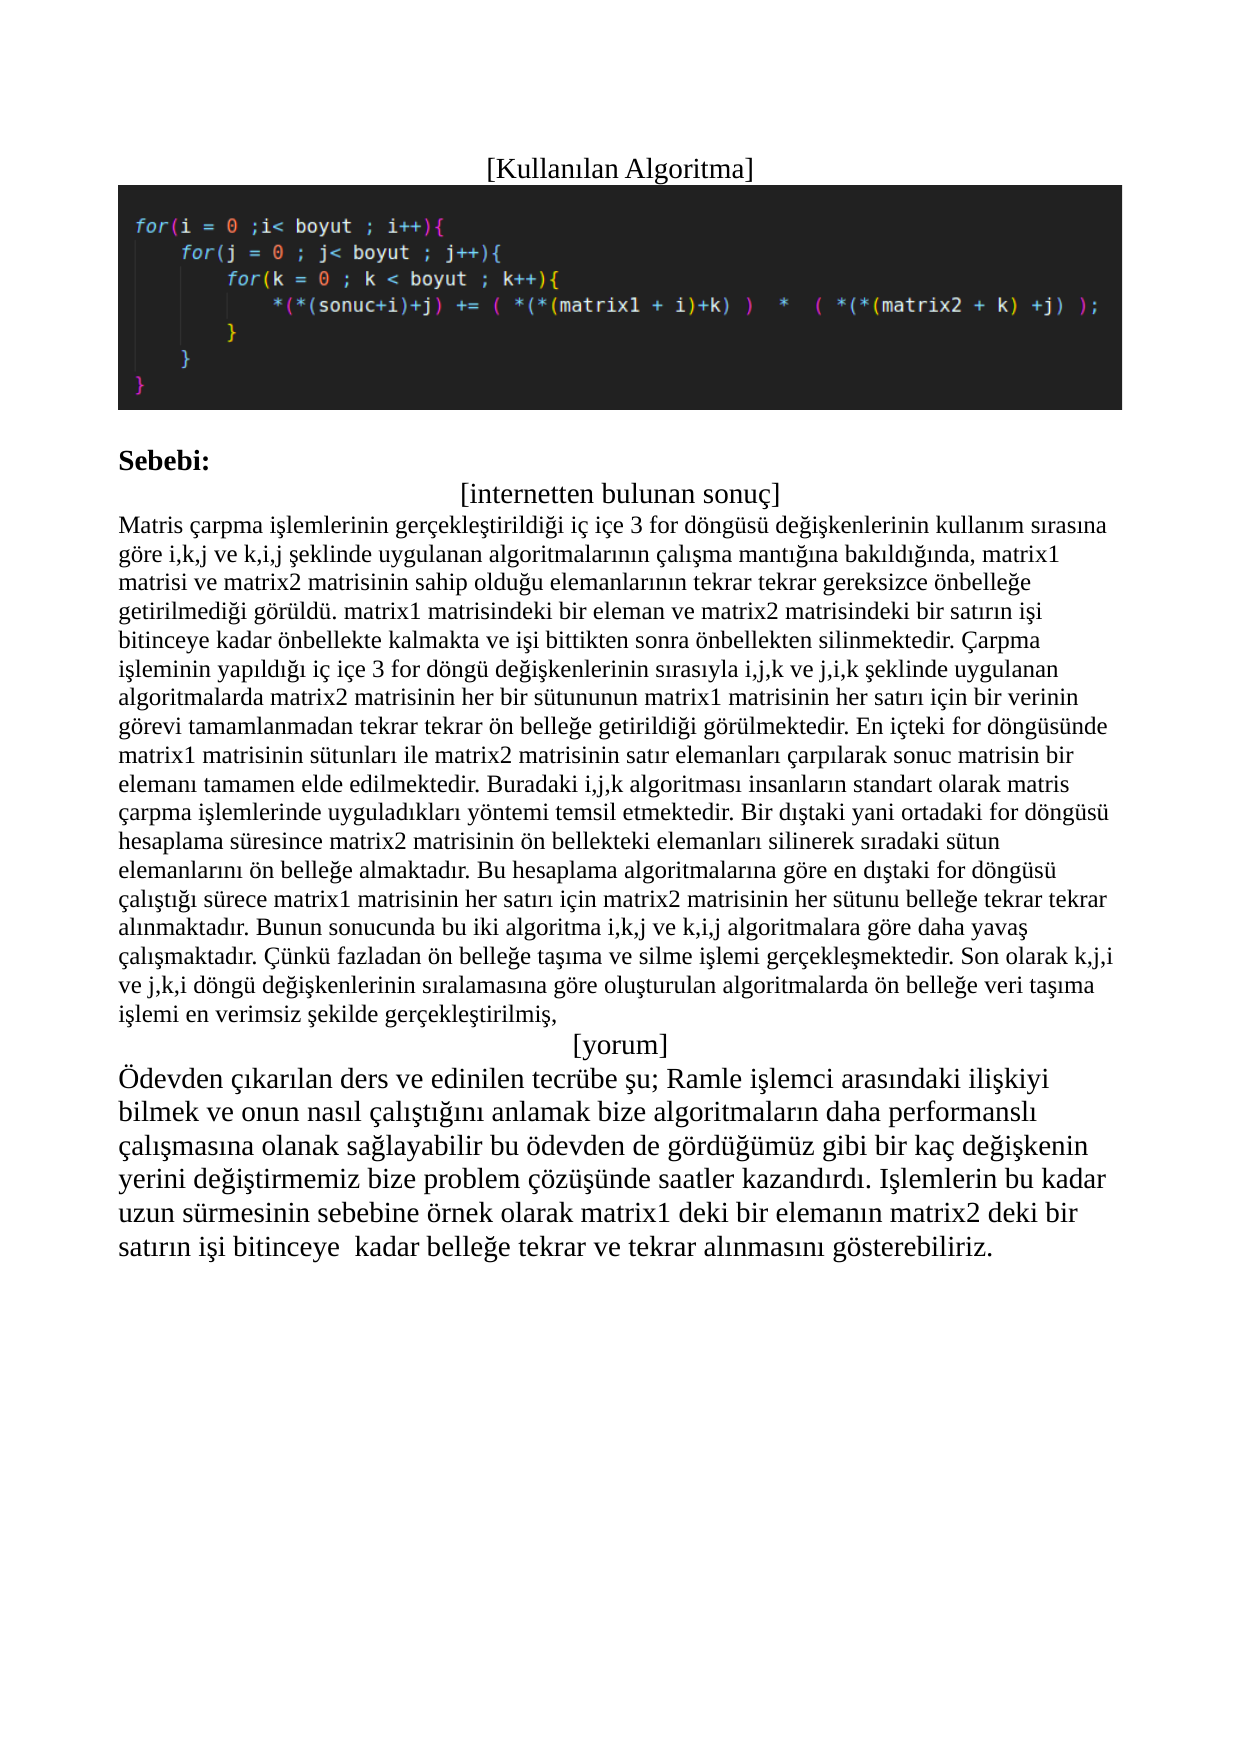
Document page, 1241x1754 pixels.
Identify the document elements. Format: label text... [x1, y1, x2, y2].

text Matris çarpma işlemlerinin gerçekleştirildiği iç içe 3 for döngüsü değişkenlerinin kullanım sırasına göre i,k,j ve k,i,j şeklinde uygulanan algoritmalarının çalışma mantığına bakıldığında, matrix1 matrisi ve matrix2 matrisinin sahip olduğu elemanlarının tekrar tekrar gereksizce önbelleğe getirilmediği görüldü. matrix1 matrisindeki bir eleman ve matrix2 matrisindeki bir satırın işi bitinceye kadar önbellekte kalmakta ve işi bittikten sonra önbellekten silinmektedir. Çarpma işleminin yapıldığı iç içe 3 for döngü değişkenlerinin sırasıyla i,j,k ve j,i,k şeklinde uygulanan algoritmalarda matrix2 matrisinin her bir sütununun matrix1 matrisinin her satırı için bir verinin görevi tamamlanmadan tekrar tekrar ön belleğe getirildiği görülmektedir. En içteki for döngüsünde matrix1 matrisinin sütunları ile matrix2 matrisinin satır elemanları çarpılarak sonuc matrisin bir elemanı tamamen elde edilmektedir. Buradaki i,j,k algoritması insanların standart olarak matris çarpma işlemlerinde uyguladıkları yöntemi temsil etmektedir. Bir dıştaki yani ortadaki for döngüsü hesaplama süresince matrix2 matrisinin ön bellekteki elemanları silinerek sıradaki sütun elemanlarını ön belleğe almaktadır. Bu hesaplama algoritmalarına göre en dıştaki for döngüsü çalıştığı sürece matrix1 matrisinin her satırı için matrix2 matrisinin her sütunu belleğe tekrar tekrar alınmaktadır. Bunun sonucunda bu iki algoritma i,k,j ve k,i,j algoritmalara göre daha yavaş çalışmaktadır. Çünkü fazladan ön belleğe taşıma ve silme işlemi gerçekleşmektedir. Son olarak k,j,i ve j,k,i döngü değişkenlerinin sıralamasına göre oluşturulan algoritmalarda ön belleğe veri taşıma işlemi en verimsiz şekilde gerçekleştirilmiş, [118, 510, 1122, 1027]
picture [118, 185, 1123, 410]
text Ödevden çıkarılan ders ve edinilen tecrübe şu; Ramle işlemci arasındaki ilişkiyi bilmek ve onun nasıl çalıştığını anlamak bize algoritmaların daha performanslı çalışmasına olanak sağlayabilir bu ödevden de gördüğümüz gibi bir kaç değişkenin yerini değiştirmemiz bize problem çözüşünde saatler kazandırdı. Işlemlerin bu kadar uzun sürmesinin sebebine örnek olarak matrix1 deki bir elemanın matrix2 deki bir satırın işi bitinceye kadar belleğe tekrar ve tekrar alınmasını gösterebiliriz. [118, 1061, 1122, 1262]
text [internetten bulunan sonuç] [118, 476, 1122, 510]
text Sebebi: [118, 443, 1122, 476]
text [yorum] [118, 1027, 1122, 1061]
text [Kullanılan Algoritma] [118, 152, 1122, 185]
